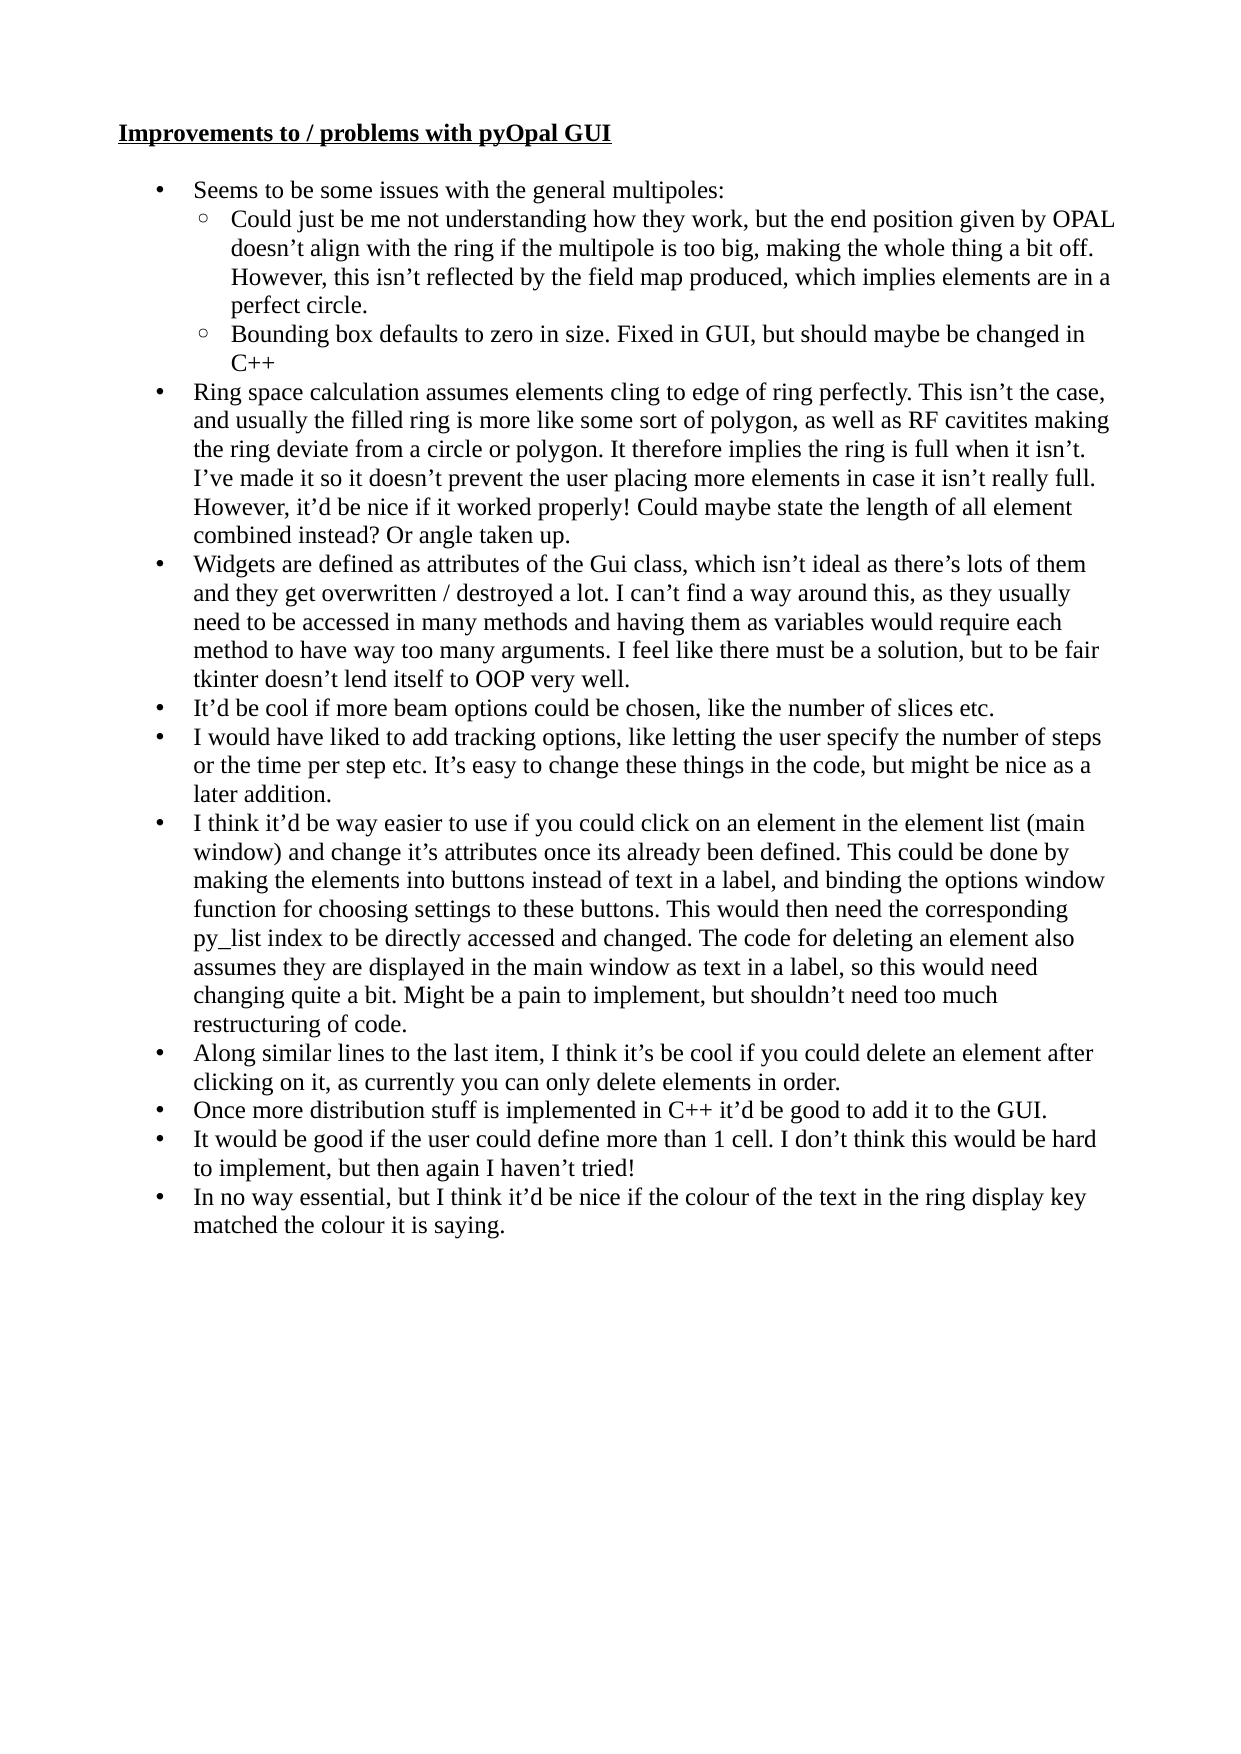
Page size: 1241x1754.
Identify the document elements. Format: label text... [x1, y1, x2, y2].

list I think it’d be way easier to use if you could click on an element in the element list (main window) and change it’s attributes once its already been defined. This could be done by making the elements into buttons instead of text in a label, and binding the options window function for choosing settings to these buttons. This would then need the corresponding py_list index to be directly accessed and changed. The code for deleting an element also assumes they are displayed in the main window as text in a label, so this would need changing quite a bit. Might be a pain to implement, but shouldn’t need too much restructuring of code. [156, 808, 1122, 1038]
list It’d be cool if more beam options could be chosen, like the number of slices etc. [156, 693, 1122, 722]
list Bounding box defaults to zero in size. Fixed in GUI, but should maybe be changed in C++ [193, 319, 1122, 377]
list Widgets are defined as attributes of the Gui class, which isn’t ideal as there’s lots of them and they get overwritten / destroyed a lot. I can’t find a way around this, as they usually need to be accessed in many methods and having them as variables would require each method to have way too many arguments. I feel like there must be a solution, but to be fair tkinter doesn’t lend itself to OOP very well. [156, 549, 1122, 693]
list I would have liked to add tracking options, like letting the user specify the number of steps or the time per step etc. It’s easy to change these things in the code, but might be nice as a later addition. [156, 722, 1122, 808]
list It would be good if the user could define more than 1 cell. I don’t think this would be hard to implement, but then again I haven’t tried! [156, 1124, 1122, 1182]
list Could just be me not understanding how they work, but the end position given by OPAL doesn’t align with the ring if the multipole is too big, making the whole thing a bit off. However, this isn’t reflected by the field map produced, which implies elements are in a perfect circle. [193, 204, 1122, 319]
text Improvements to / problems with pyOpal GUI [118, 118, 1122, 147]
list Along similar lines to the last item, I think it’s be cool if you could delete an element after clicking on it, as currently you can only delete elements in order. [156, 1038, 1122, 1096]
list In no way essential, but I think it’d be nice if the colour of the text in the ring display key matched the colour it is saying. [156, 1182, 1122, 1239]
list Once more distribution stuff is implemented in C++ it’d be good to add it to the GUI. [156, 1096, 1122, 1124]
list Ring space calculation assumes elements cling to edge of ring perfectly. This isn’t the case, and usually the filled ring is more like some sort of polygon, as well as RF cavitites making the ring deviate from a circle or polygon. It therefore implies the ring is full when it isn’t. I’ve made it so it doesn’t prevent the user placing more elements in case it isn’t really full. However, it’d be nice if it worked properly! Could maybe state the length of all element combined instead? Or angle taken up. [156, 377, 1122, 549]
list Seems to be some issues with the general multipoles: [156, 176, 1122, 204]
